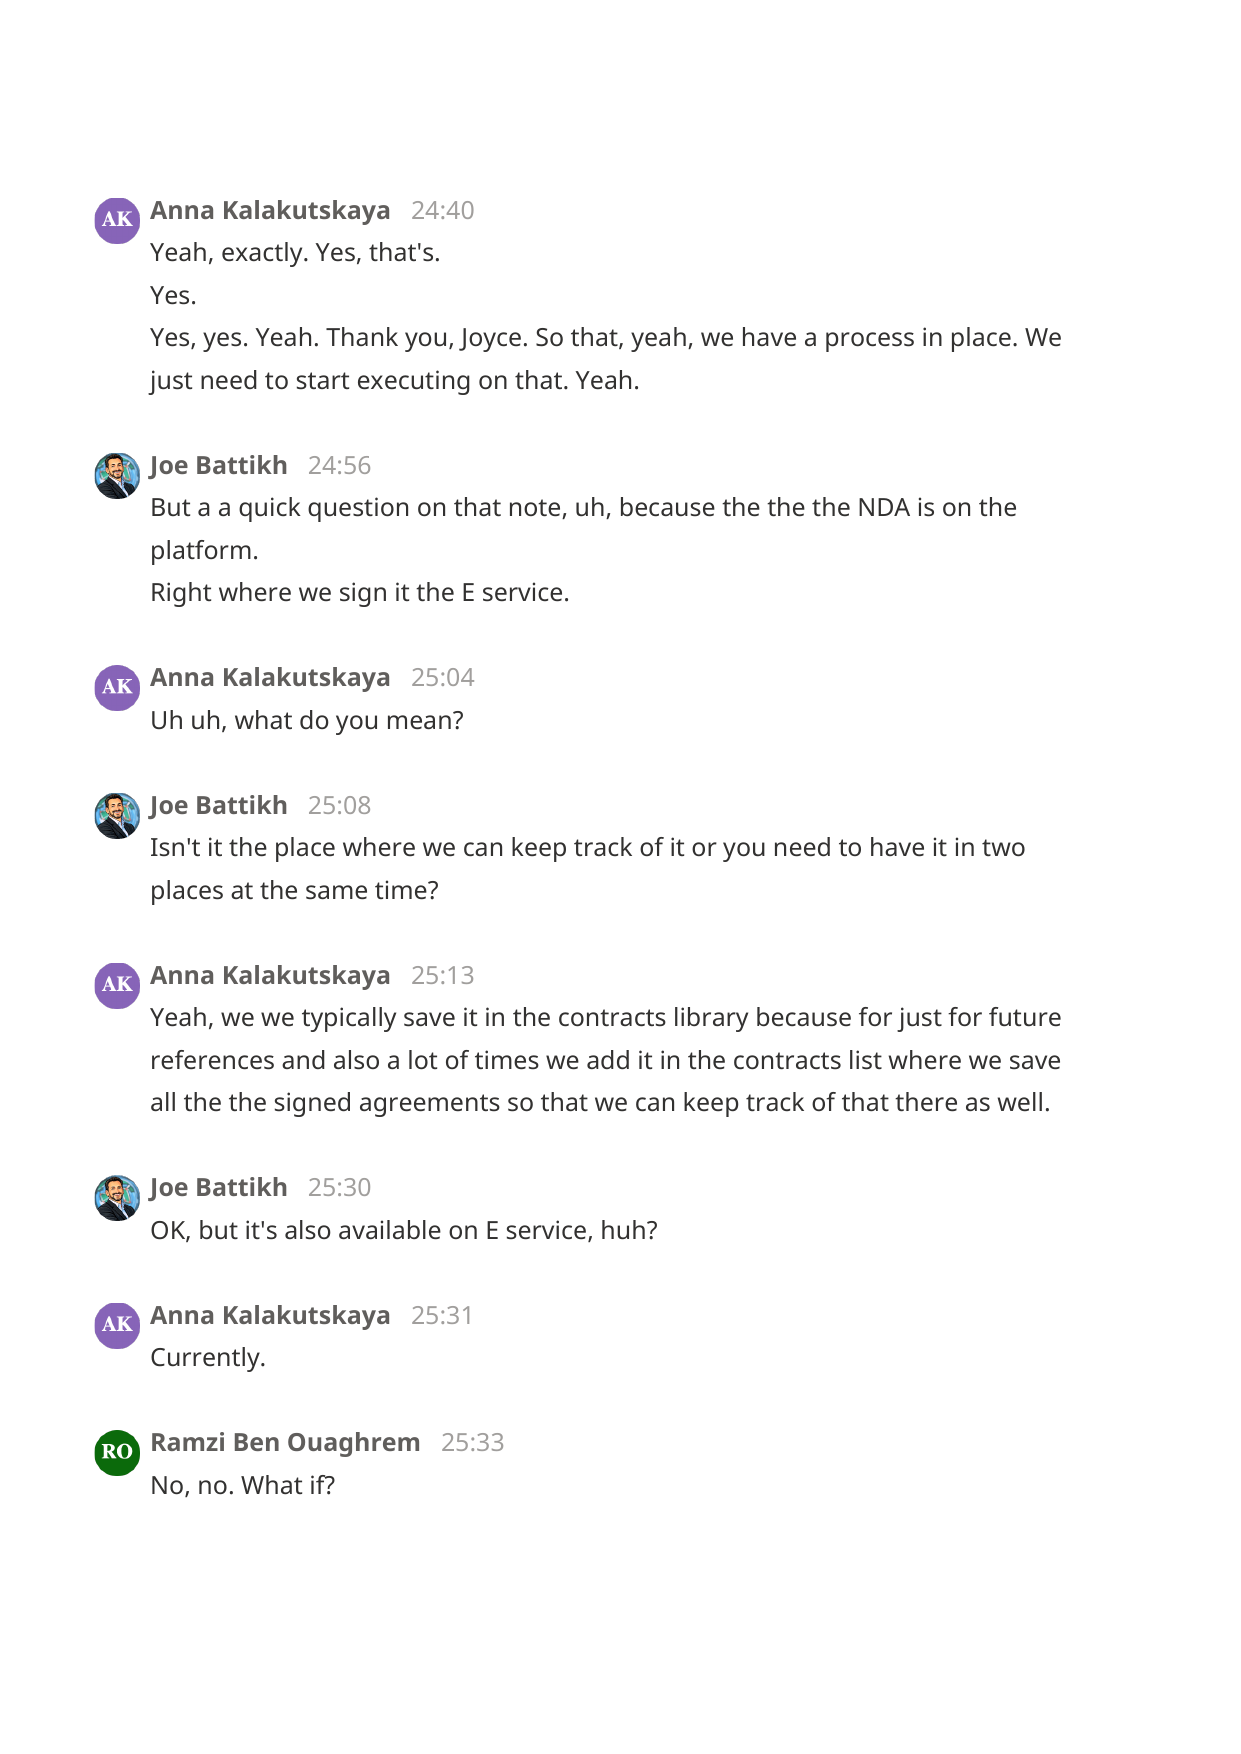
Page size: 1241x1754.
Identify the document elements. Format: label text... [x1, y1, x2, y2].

text Anna Kalakutskaya 24:40 Yeah, exactly. Yes, that's. Yes. Yes, yes. Yeah. Thank you, Joyce. So that, yeah, we have a process in place. We just need to start executing on that. Yeah. [150, 150, 1090, 397]
text Anna Kalakutskaya 25:31 Currently. [150, 1255, 1090, 1374]
text Joe Battikh 25:30 OK, but it's also available on E service, huh? [150, 1127, 1090, 1247]
text Ramzi Ben Ouaghrem 25:33 No, no. What if? [150, 1382, 1090, 1502]
text Joe Battikh 25:08 Isn't it the place where we can keep track of it or you need to have it in two places at the same time? [150, 745, 1090, 907]
text Anna Kalakutskaya 25:04 Uh uh, what do you mean? [150, 617, 1090, 737]
text Joe Battikh 24:56 But a a quick question on that note, uh, because the the the NDA is on the platform. Right where we sign it the E service. [150, 405, 1090, 609]
text Anna Kalakutskaya 25:13 Yeah, we we typically save it in the contracts library because for just for future references and also a lot of times we add it in the contracts list where we save all the the signed agreements so that we can keep track of that there as well. [150, 915, 1090, 1119]
